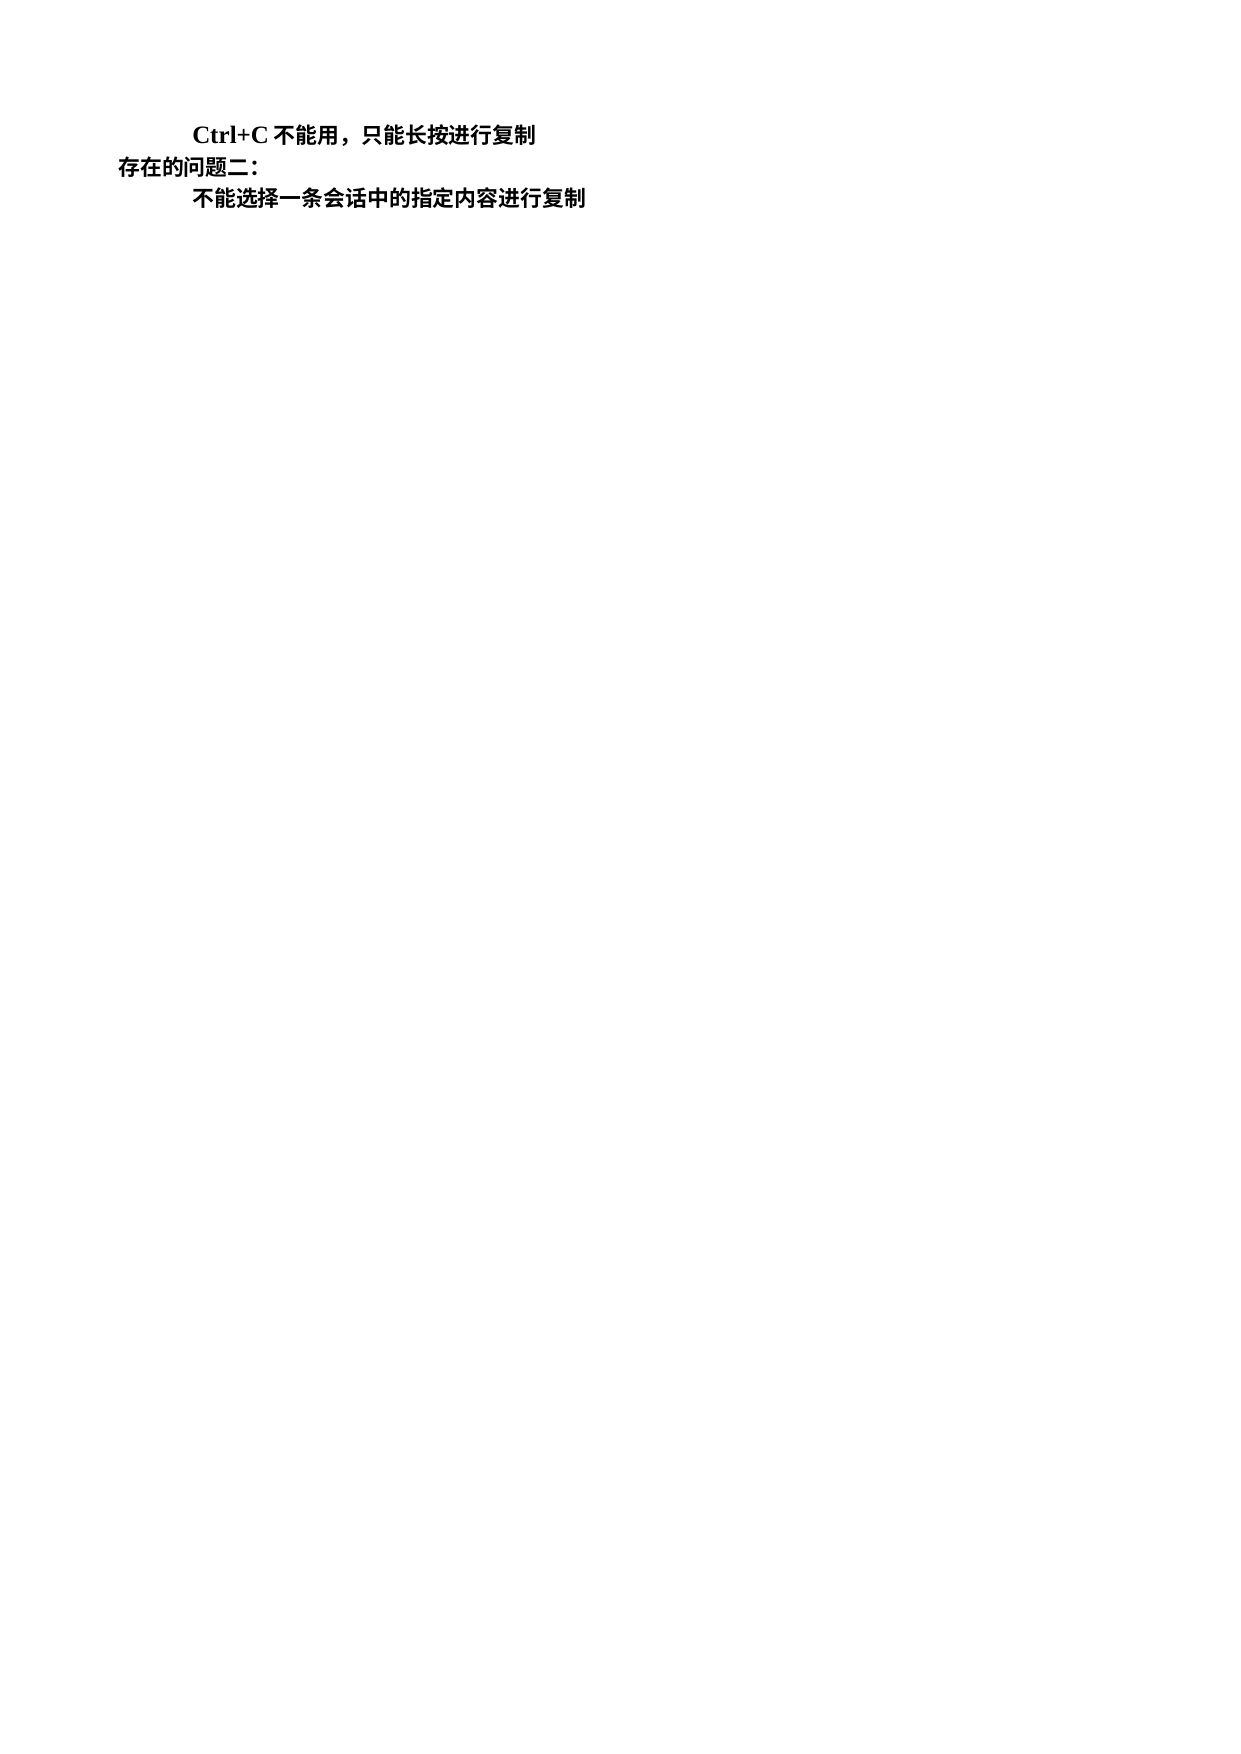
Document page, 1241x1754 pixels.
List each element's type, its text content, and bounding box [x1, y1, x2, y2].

text Ctrl+C不能用，只能长按进行复制 [118, 118, 1122, 150]
text 不能选择一条会话中的指定内容进行复制 [118, 181, 1122, 213]
text 存在的问题二： [118, 150, 1122, 181]
